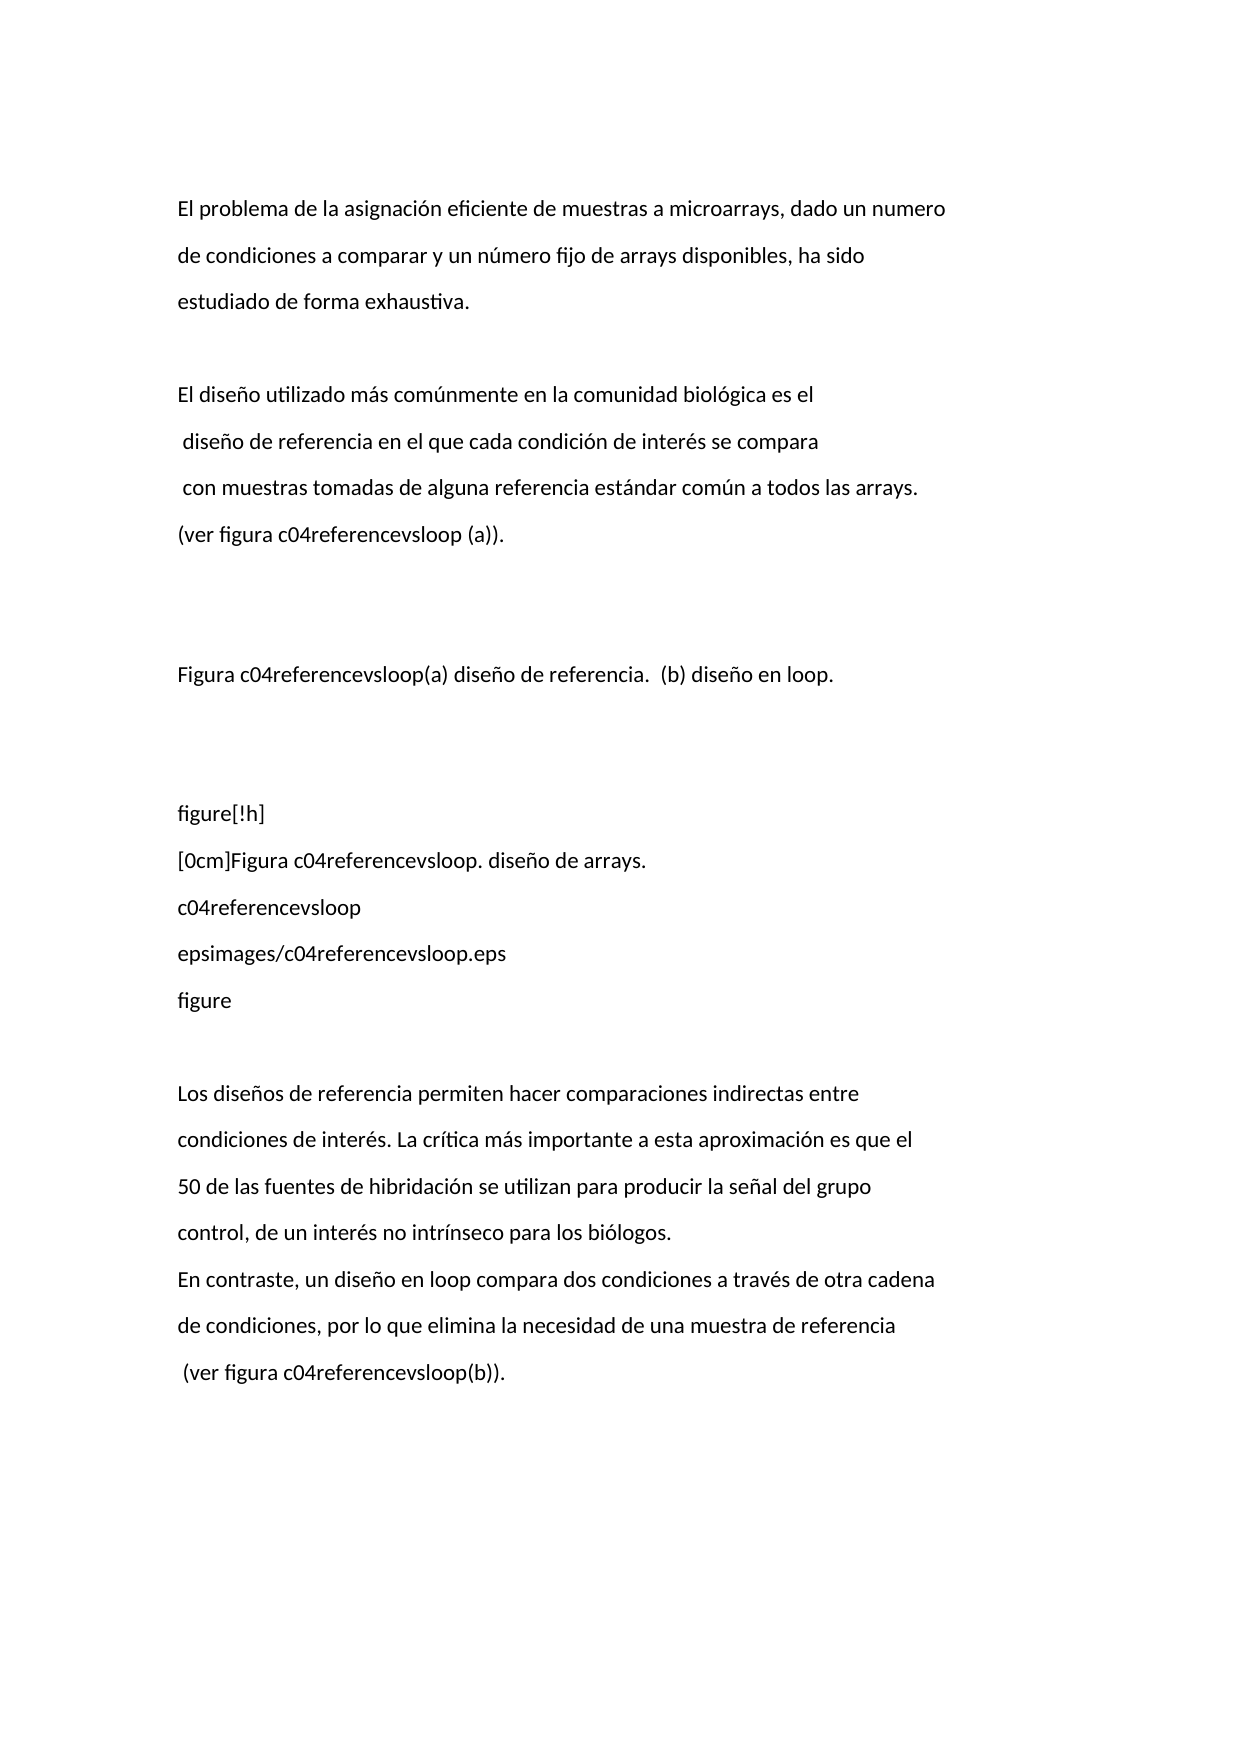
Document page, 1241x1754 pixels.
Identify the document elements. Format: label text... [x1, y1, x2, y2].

text El problema de la asignación eficiente de muestras a microarrays, dado un numero [177, 194, 1063, 222]
text 50 de las fuentes de hibridación se utilizan para producir la señal del grupo [177, 1172, 1063, 1200]
text (ver figura c04referencevsloop (a)). [177, 520, 1063, 548]
text figure[!h] [177, 799, 1063, 827]
text condiciones de interés. La crítica más importante a esta aproximación es que el [177, 1125, 1063, 1153]
text estudiado de forma exhaustiva. [177, 287, 1063, 315]
text (ver figura c04referencevsloop(b)). [177, 1358, 1063, 1386]
text diseño de referencia en el que cada condición de interés se compara [177, 427, 1063, 455]
text [0cm]Figura c04referencevsloop. diseño de arrays. [177, 846, 1063, 874]
text En contraste, un diseño en loop compara dos condiciones a través de otra cadena [177, 1265, 1063, 1293]
text Los diseños de referencia permiten hacer comparaciones indirectas entre [177, 1079, 1063, 1107]
text El diseño utilizado más comúnmente en la comunidad biológica es el [177, 380, 1063, 408]
text Figura c04referencevsloop(a) diseño de referencia. (b) diseño en loop. [177, 660, 1063, 688]
text epsimages/c04referencevsloop.eps [177, 939, 1063, 967]
text control, de un interés no intrínseco para los biólogos. [177, 1218, 1063, 1247]
text c04referencevsloop [177, 893, 1063, 921]
text figure [177, 986, 1063, 1014]
text de condiciones a comparar y un número fijo de arrays disponibles, ha sido [177, 241, 1063, 269]
text con muestras tomadas de alguna referencia estándar común a todos las arrays. [177, 473, 1063, 502]
text de condiciones, por lo que elimina la necesidad de una muestra de referencia [177, 1312, 1063, 1340]
